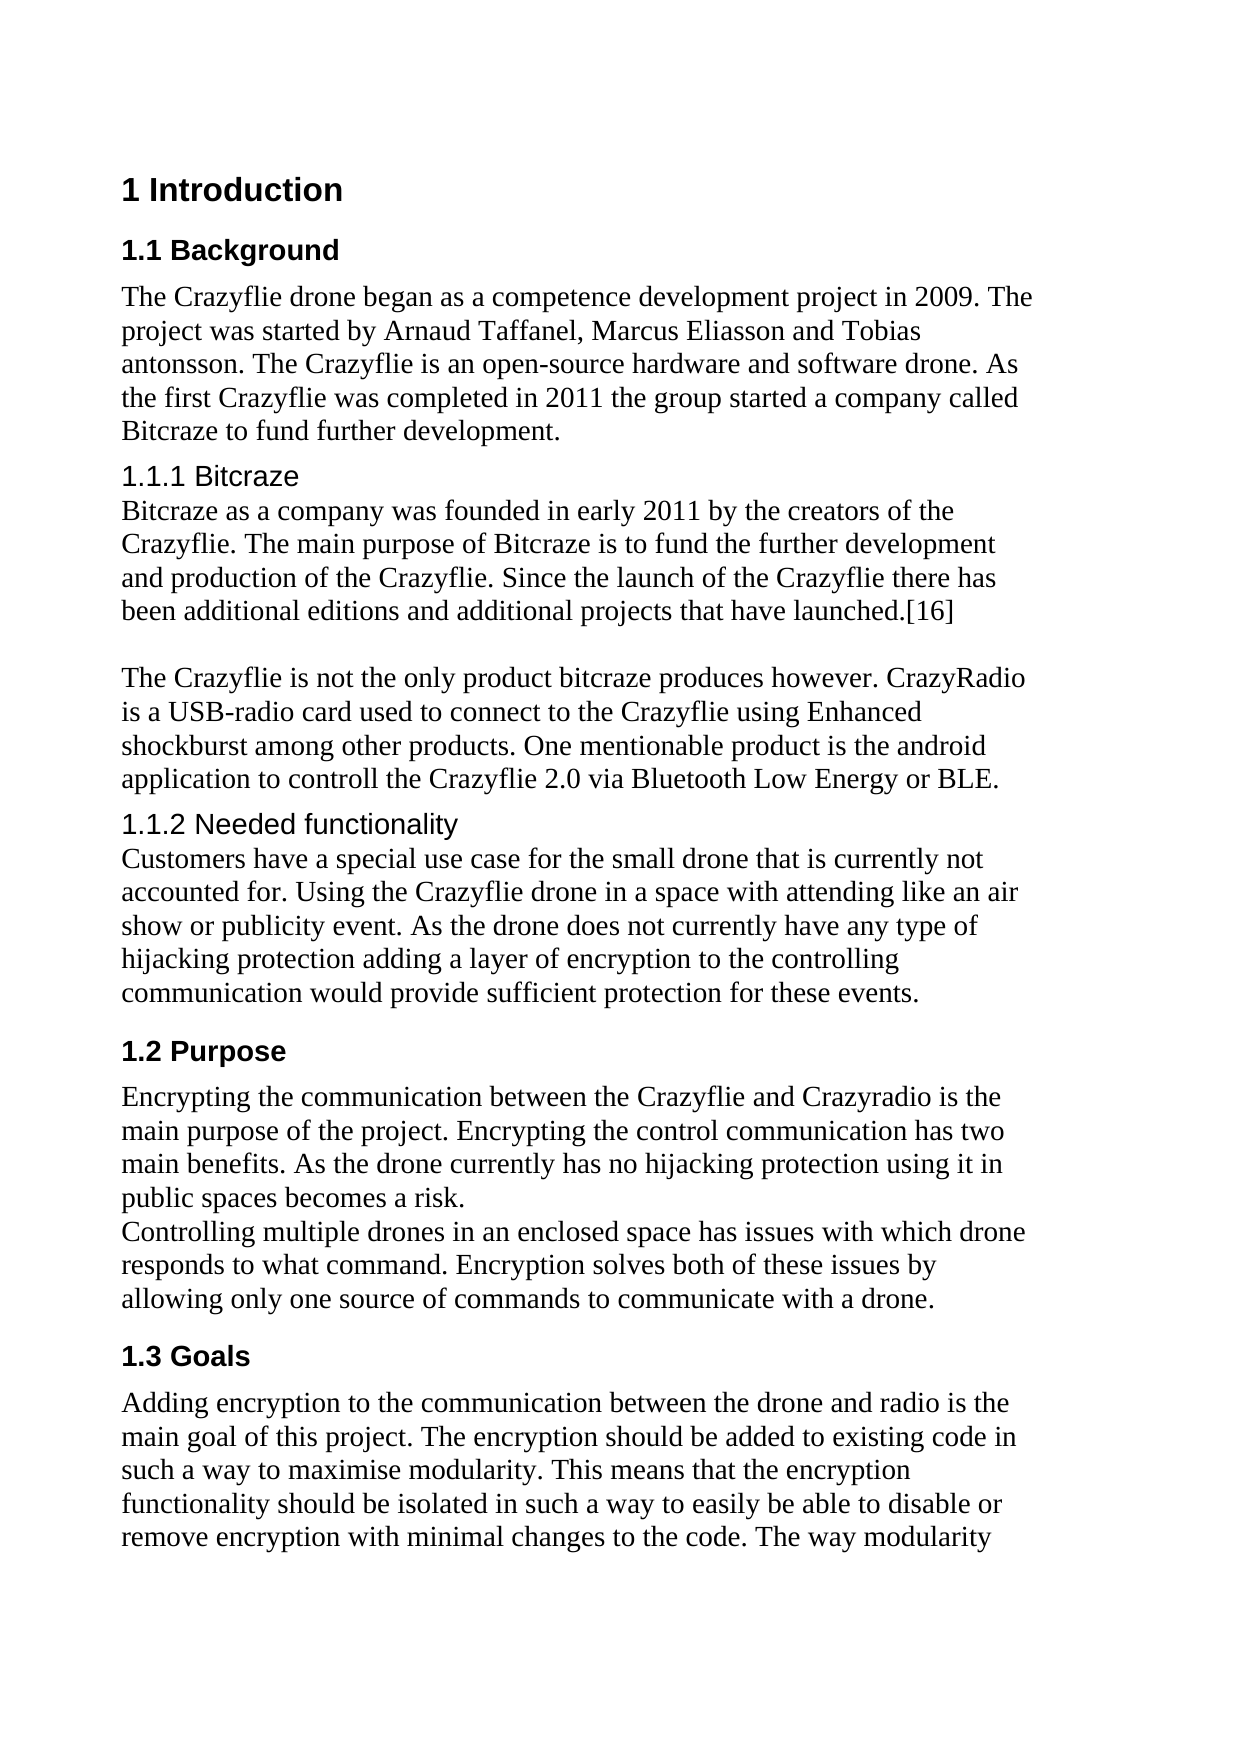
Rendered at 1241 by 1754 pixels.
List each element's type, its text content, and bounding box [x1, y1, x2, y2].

text Bitcraze as a company was founded in early 2011 by the creators of the Crazyflie. The main purpose of Bitcraze is to fund the further development and production of the Crazyflie. Since the launch of the Crazyflie there has been additional editions and additional projects that have launched.[16] [121, 493, 1042, 627]
text Adding encryption to the communication between the drone and radio is the main goal of this project. The encryption should be added to existing code in such a way to maximise modularity. This means that the encryption functionality should be isolated in such a way to easily be able to disable or remove encryption with minimal changes to the code. The way modularity [121, 1385, 1042, 1553]
subtitle Goals [121, 1339, 1042, 1373]
subtitle Introduction [121, 170, 1042, 208]
text Controlling multiple drones in an enclosed space has issues with which drone responds to what command. Encryption solves both of these issues by allowing only one source of commands to communicate with a drone. [121, 1214, 1042, 1314]
text Encrypting the communication between the Crazyflie and Crazyradio is the main purpose of the project. Encrypting the control communication has two main benefits. As the drone currently has no hijacking protection using it in public spaces becomes a risk. [121, 1079, 1042, 1214]
text Customers have a special use case for the small drone that is currently not accounted for. Using the Crazyflie drone in a space with attending like an air show or publicity event. As the drone does not currently have any type of hijacking protection adding a layer of encryption to the controlling communication would provide sufficient protection for these events. [121, 841, 1042, 1008]
subtitle Needed functionality [121, 807, 1042, 841]
text The Crazyflie is not the only product bitcraze produces however. CrazyRadio is a USB-radio card used to connect to the Crazyflie using Enhanced shockburst among other products. One mentionable product is the android application to controll the Crazyflie 2.0 via Bluetooth Low Energy or BLE. [121, 661, 1042, 795]
subtitle Background [121, 233, 1042, 267]
subtitle Bitcraze [121, 459, 1042, 493]
text The Crazyflie drone began as a competence development project in 2009. The project was started by Arnaud Taffanel, Marcus Eliasson and Tobias antonsson. The Crazyflie is an open-source hardware and software drone. As the first Crazyflie was completed in 2011 the group started a company called Bitcraze to fund further development. [121, 279, 1042, 447]
subtitle Purpose [121, 1033, 1042, 1067]
